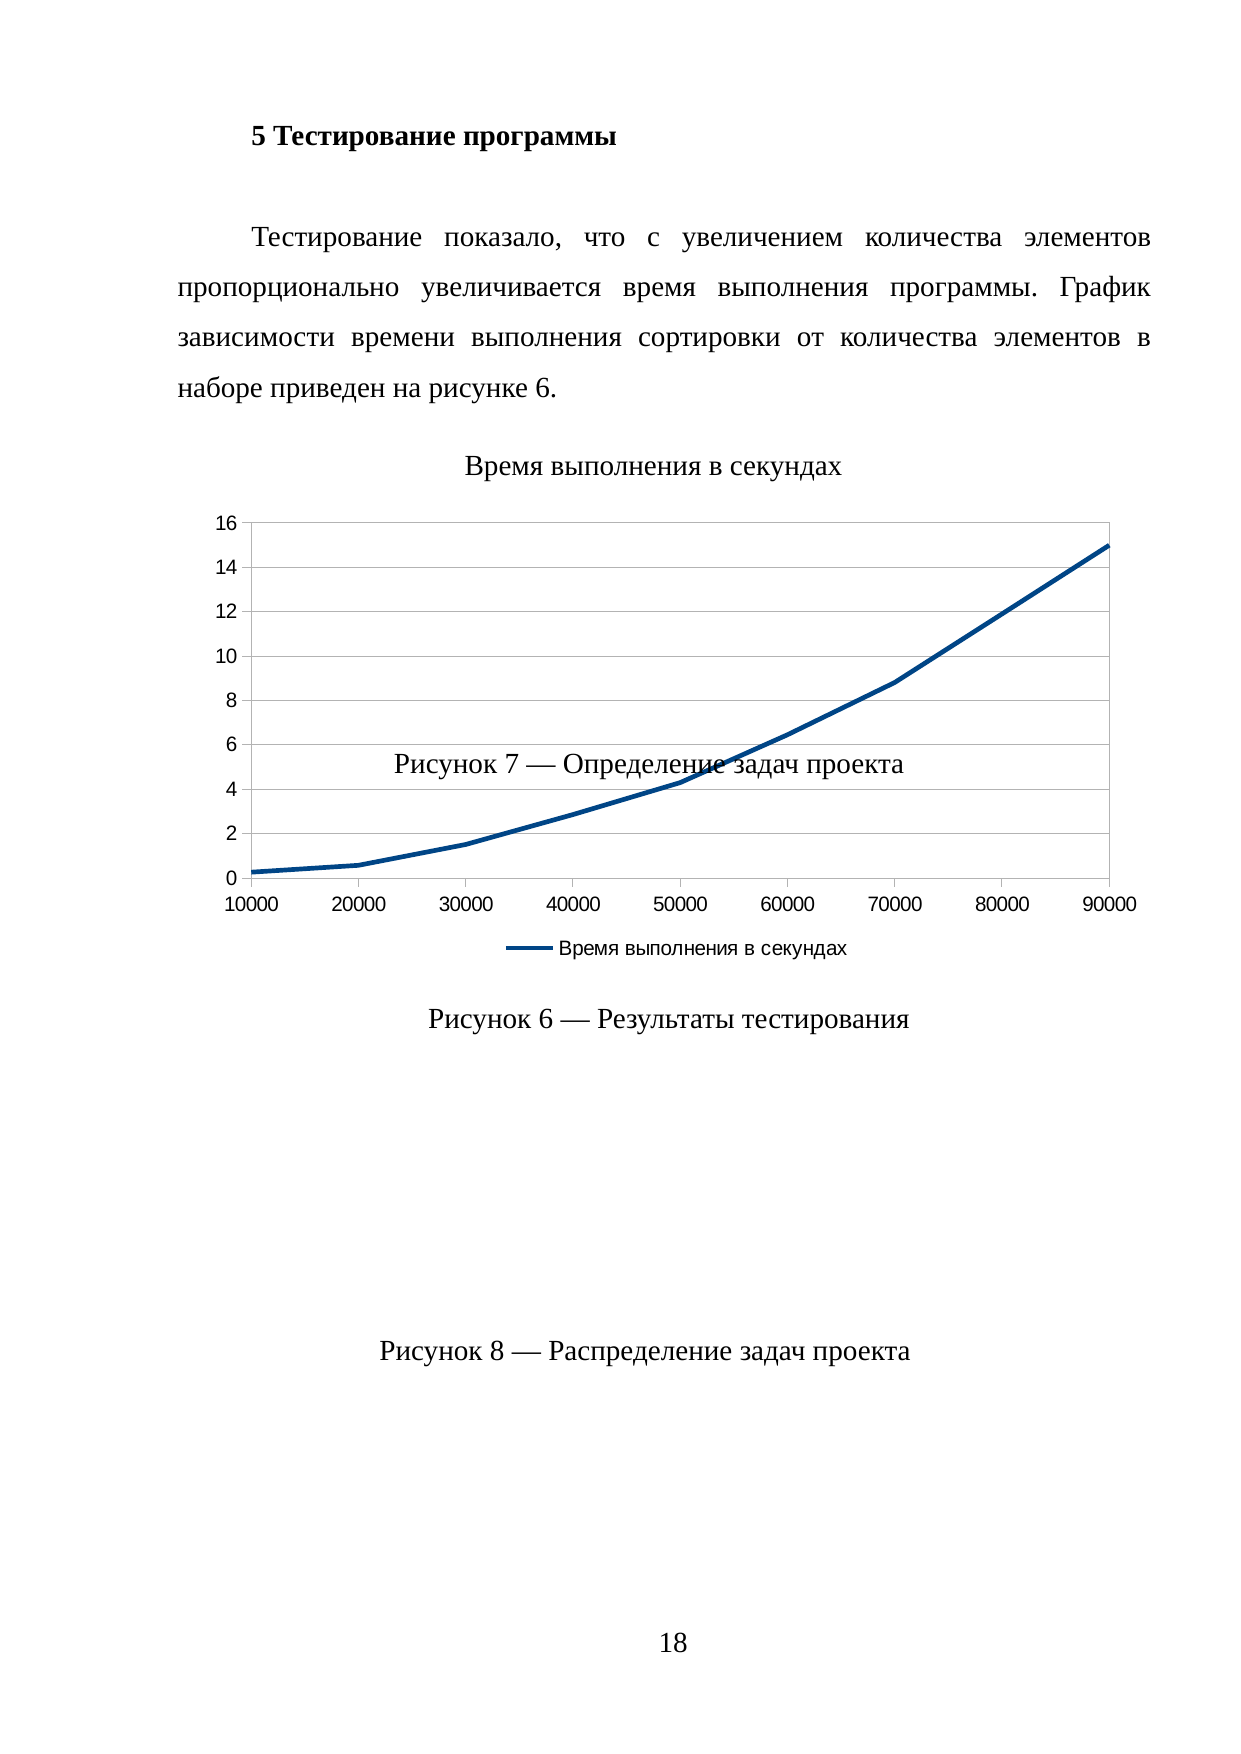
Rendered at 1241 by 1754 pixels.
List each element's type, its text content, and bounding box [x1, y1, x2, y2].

text Время выполнения в секундах [194, 448, 1139, 481]
text Тестирование показало, что с увеличением количества элементов пропорционально увеличивается время выполнения программы. График зависимости времени выполнения сортировки от количества элементов в наборе приведен на рисунке 6. [177, 219, 1152, 403]
text Рисунок 6 — Результаты тестирования [177, 1001, 1152, 1034]
text 5 Тестирование программы [177, 118, 1152, 152]
